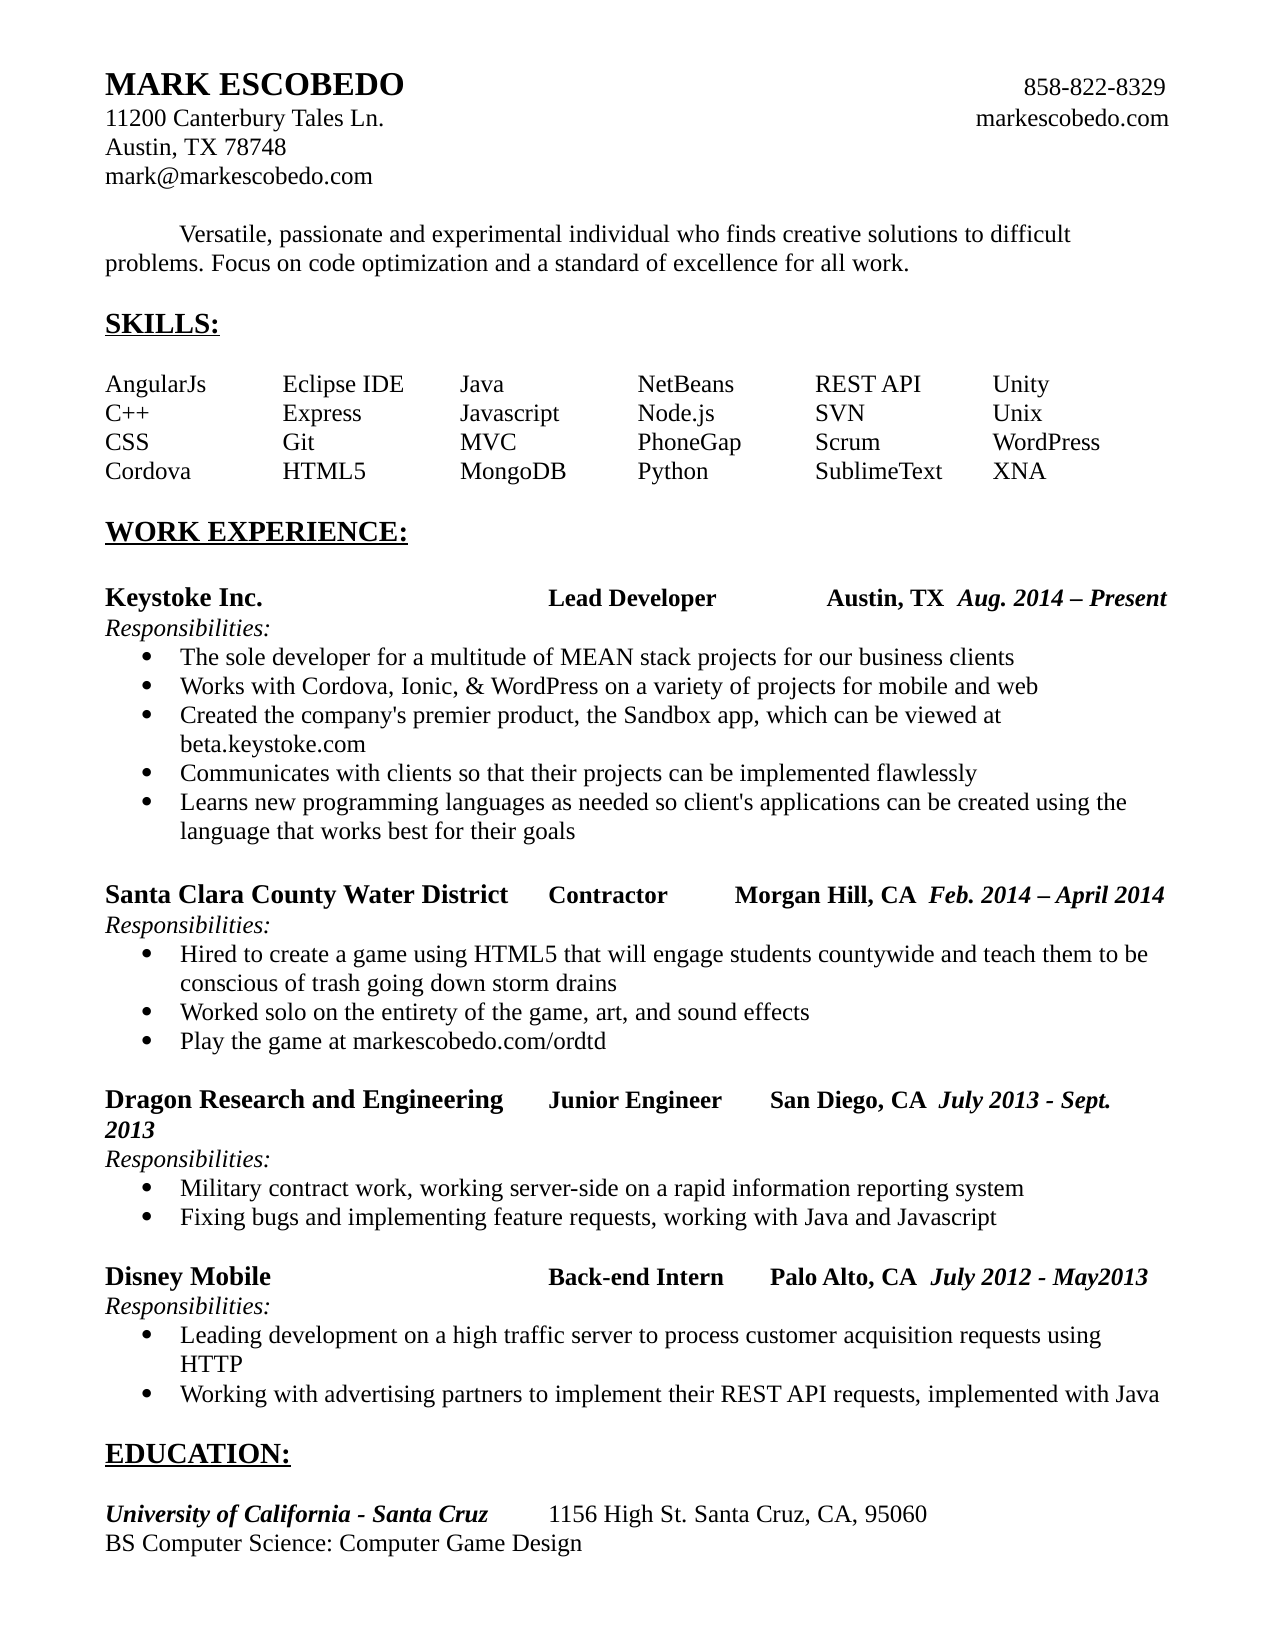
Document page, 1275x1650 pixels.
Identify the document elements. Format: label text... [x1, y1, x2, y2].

text Dragon Research and Engineering Junior Engineer San Diego, CA July 2013 - Sept. 2013 [105, 1084, 1170, 1144]
text Scrum [815, 427, 992, 456]
text EDUCATION: [105, 1437, 1170, 1470]
text Javascript [460, 398, 637, 427]
text Keystoke Inc. Lead Developer Austin, TX Aug. 2014 – Present [105, 581, 1170, 612]
text Git [282, 427, 460, 456]
text MARK ESCOBEDO 858-822-8329 [105, 64, 1170, 102]
list Play the game at markescobedo.com/ordtd [142, 1026, 1170, 1055]
list Military contract work, working server-side on a rapid information reporting system [142, 1173, 1170, 1202]
text Java [460, 369, 637, 398]
text Cordova [105, 456, 282, 485]
text Versatile, passionate and experimental individual who finds creative solutions to difficult problems. Focus on code optimization and a standard of excellence for all work. [105, 219, 1170, 277]
text SVN [815, 398, 992, 427]
text Responsibilities: [105, 612, 1170, 641]
text NetBeans [637, 369, 815, 398]
text AngularJs [105, 369, 282, 398]
list Fixing bugs and implementing feature requests, working with Java and Javascript [142, 1202, 1170, 1231]
text Node.js [637, 398, 815, 427]
text WORK EXPERIENCE: [105, 514, 1170, 548]
text REST API [815, 369, 992, 398]
text CSS [105, 427, 282, 456]
text Disney Mobile Back-end Intern Palo Alto, CA July 2012 - May2013 [105, 1260, 1170, 1291]
text 11200 Canterbury Tales Ln. markescobedo.com [105, 102, 1170, 132]
list Created the company's premier product, the Sandbox app, which can be viewed at beta.keystoke.com [142, 699, 1170, 758]
text Austin, TX 78748 mark@markescobedo.com [105, 132, 1170, 190]
list Leading development on a high traffic server to process customer acquisition requests using HTTP [142, 1320, 1170, 1378]
text HTML5 [282, 456, 460, 485]
list Works with Cordova, Ionic, & WordPress on a variety of projects for mobile and web [142, 671, 1170, 699]
text BS Computer Science: Computer Game Design [105, 1528, 1170, 1557]
text Express [282, 398, 460, 427]
list Hired to create a game using HTML5 that will engage students countywide and teach them to be conscious of trash going down storm drains [142, 938, 1170, 997]
text Responsibilities: [105, 1144, 1170, 1173]
text XNA [992, 456, 1170, 485]
text C++ [105, 398, 282, 427]
text Eclipse IDE [282, 369, 460, 398]
text SKILLS: [105, 306, 1170, 339]
list Learns new programming languages as needed so client's applications can be created using the language that works best for their goals [142, 787, 1170, 845]
text Santa Clara County Water District Contractor Morgan Hill, CA Feb. 2014 – April 2014 [105, 878, 1170, 909]
text MongoDB [460, 456, 637, 485]
text Unity [992, 369, 1170, 398]
list Communicates with clients so that their projects can be implemented flawlessly [142, 758, 1170, 787]
text MVC [460, 427, 637, 456]
list The sole developer for a multitude of MEAN stack projects for our business clients [142, 641, 1170, 671]
text Python [637, 456, 815, 485]
text University of California - Santa Cruz 1156 High St. Santa Cruz, CA, 95060 [105, 1499, 1170, 1528]
text Unix [992, 398, 1170, 427]
text PhoneGap [637, 427, 815, 456]
text Responsibilities: [105, 1291, 1170, 1320]
text Responsibilities: [105, 909, 1170, 938]
list Worked solo on the entirety of the game, art, and sound effects [142, 997, 1170, 1026]
list Working with advertising partners to implement their REST API requests, implemented with Java [142, 1378, 1170, 1407]
text SublimeText [815, 456, 992, 485]
text WordPress [992, 427, 1170, 456]
